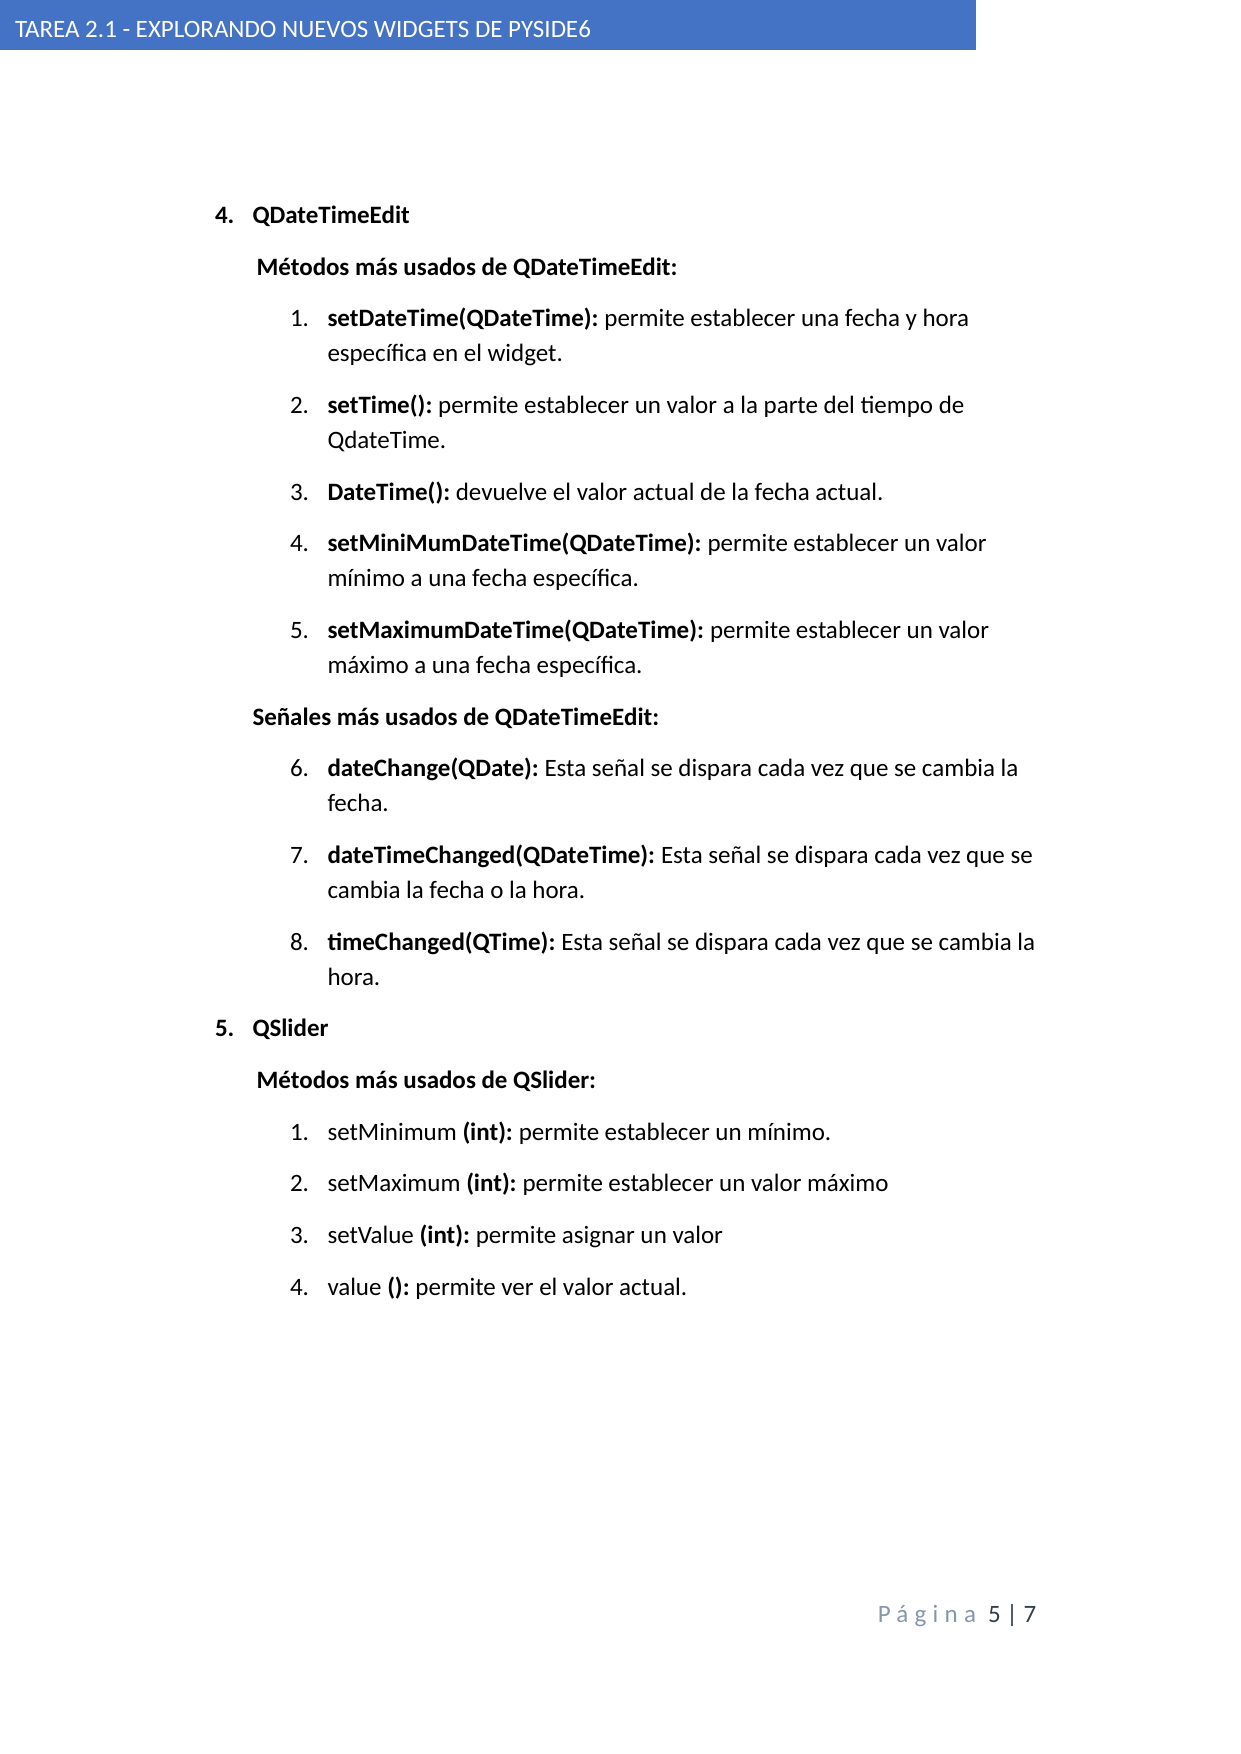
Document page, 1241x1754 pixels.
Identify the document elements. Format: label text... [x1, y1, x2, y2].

list dateTimeChanged(QDateTime): Esta señal se dispara cada vez que se cambia la fecha o la hora. [290, 839, 1063, 905]
list setValue (int): permite asignar un valor [290, 1219, 1063, 1250]
list value (): permite ver el valor actual. [290, 1271, 1063, 1301]
list timeChanged(QTime): Esta señal se dispara cada vez que se cambia la hora. [290, 926, 1063, 991]
list setDateTime(QDateTime): permite establecer una fecha y hora específica en el widget. [290, 303, 1063, 368]
text Métodos más usados de QDateTimeEdit: [177, 251, 1063, 281]
list setTime(): permite establecer un valor a la parte del tiempo de QdateTime. [290, 389, 1063, 455]
list setMaximum (int): permite establecer un valor máximo [290, 1168, 1063, 1198]
list Señales más usados de QDateTimeEdit: [252, 701, 1063, 731]
list QSlider [215, 1013, 1063, 1043]
list setMinimum (int): permite establecer un mínimo. [290, 1116, 1063, 1146]
list dateChange(QDate): Esta señal se dispara cada vez que se cambia la fecha. [290, 753, 1063, 818]
text Métodos más usados de QSlider: [177, 1064, 1063, 1095]
list DateTime(): devuelve el valor actual de la fecha actual. [290, 476, 1063, 506]
list QDateTimeEdit [215, 199, 1063, 230]
list setMiniMumDateTime(QDateTime): permite establecer un valor mínimo a una fecha específica. [290, 528, 1063, 593]
list setMaximumDateTime(QDateTime): permite establecer un valor máximo a una fecha específica. [290, 614, 1063, 680]
